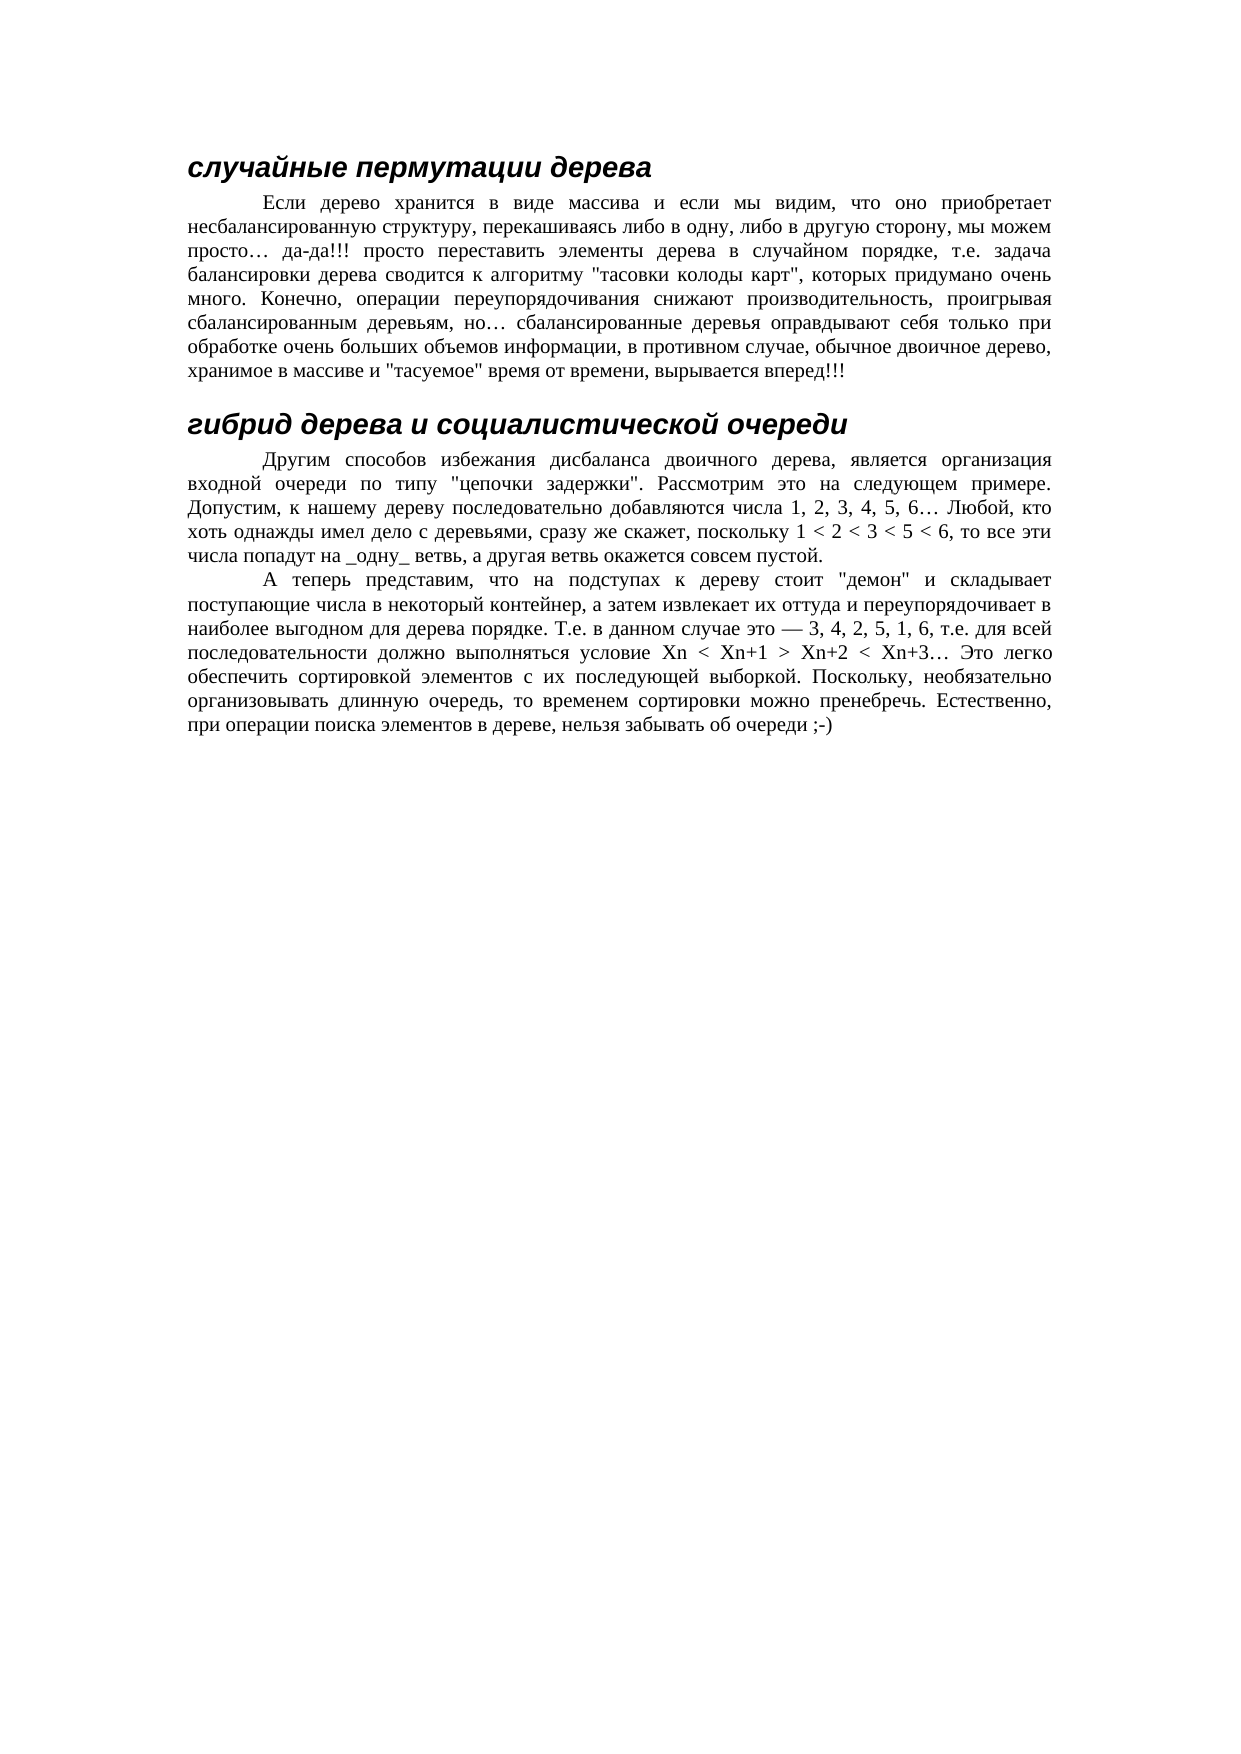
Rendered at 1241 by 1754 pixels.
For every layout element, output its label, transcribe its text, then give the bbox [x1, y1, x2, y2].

text А теперь представим, что на подступах к дереву стоит "демон" и складывает поступающие числа в некоторый контейнер, а затем извлекает их оттуда и переупорядочивает в наиболее выгодном для дерева порядке. Т.е. в данном случае это — 3, 4, 2, 5, 1, 6, т.е. для всей последовательности должно выполняться условие Xn < Xn+1 > Xn+2 < Xn+3… Это легко обеспечить сортировкой элементов с их последующей выборкой. Поскольку, необязательно организовывать длинную очередь, то временем сортировки можно пренебречь. Естественно, при операции поиска элементов в дереве, нельзя забывать об очереди ;-) [187, 567, 1053, 736]
text Другим способов избежания дисбаланса двоичного дерева, является организация входной очереди по типу "цепочки задержки". Рассмотрим это на следующем примере. Допустим, к нашему дереву последовательно добавляются числа 1, 2, 3, 4, 5, 6… Любой, кто хоть однажды имел дело с деревьями, сразу же скажет, поскольку 1 < 2 < 3 < 5 < 6, то все эти числа попадут на _одну_ ветвь, а другая ветвь окажется совсем пустой. [187, 447, 1053, 567]
subtitle случайные пермутации дерева [187, 150, 1053, 183]
text Если дерево хранится в виде массива и если мы видим, что оно приобретает несбалансированную структуру, перекашиваясь либо в одну, либо в другую сторону, мы можем просто… да-да!!! просто переставить элементы дерева в случайном порядке, т.е. задача балансировки дерева сводится к алгоритму "тасовки колоды карт", которых придумано очень много. Конечно, операции переупорядочивания снижают производительность, проигрывая сбалансированным деревьям, но… сбалансированные деревья оправдывают себя только при обработке очень больших объемов информации, в противном случае, обычное двоичное дерево, хранимое в массиве и "тасуемое" время от времени, вырывается вперед!!! [187, 190, 1053, 382]
subtitle гибрид дерева и социалистической очереди [187, 407, 1053, 441]
